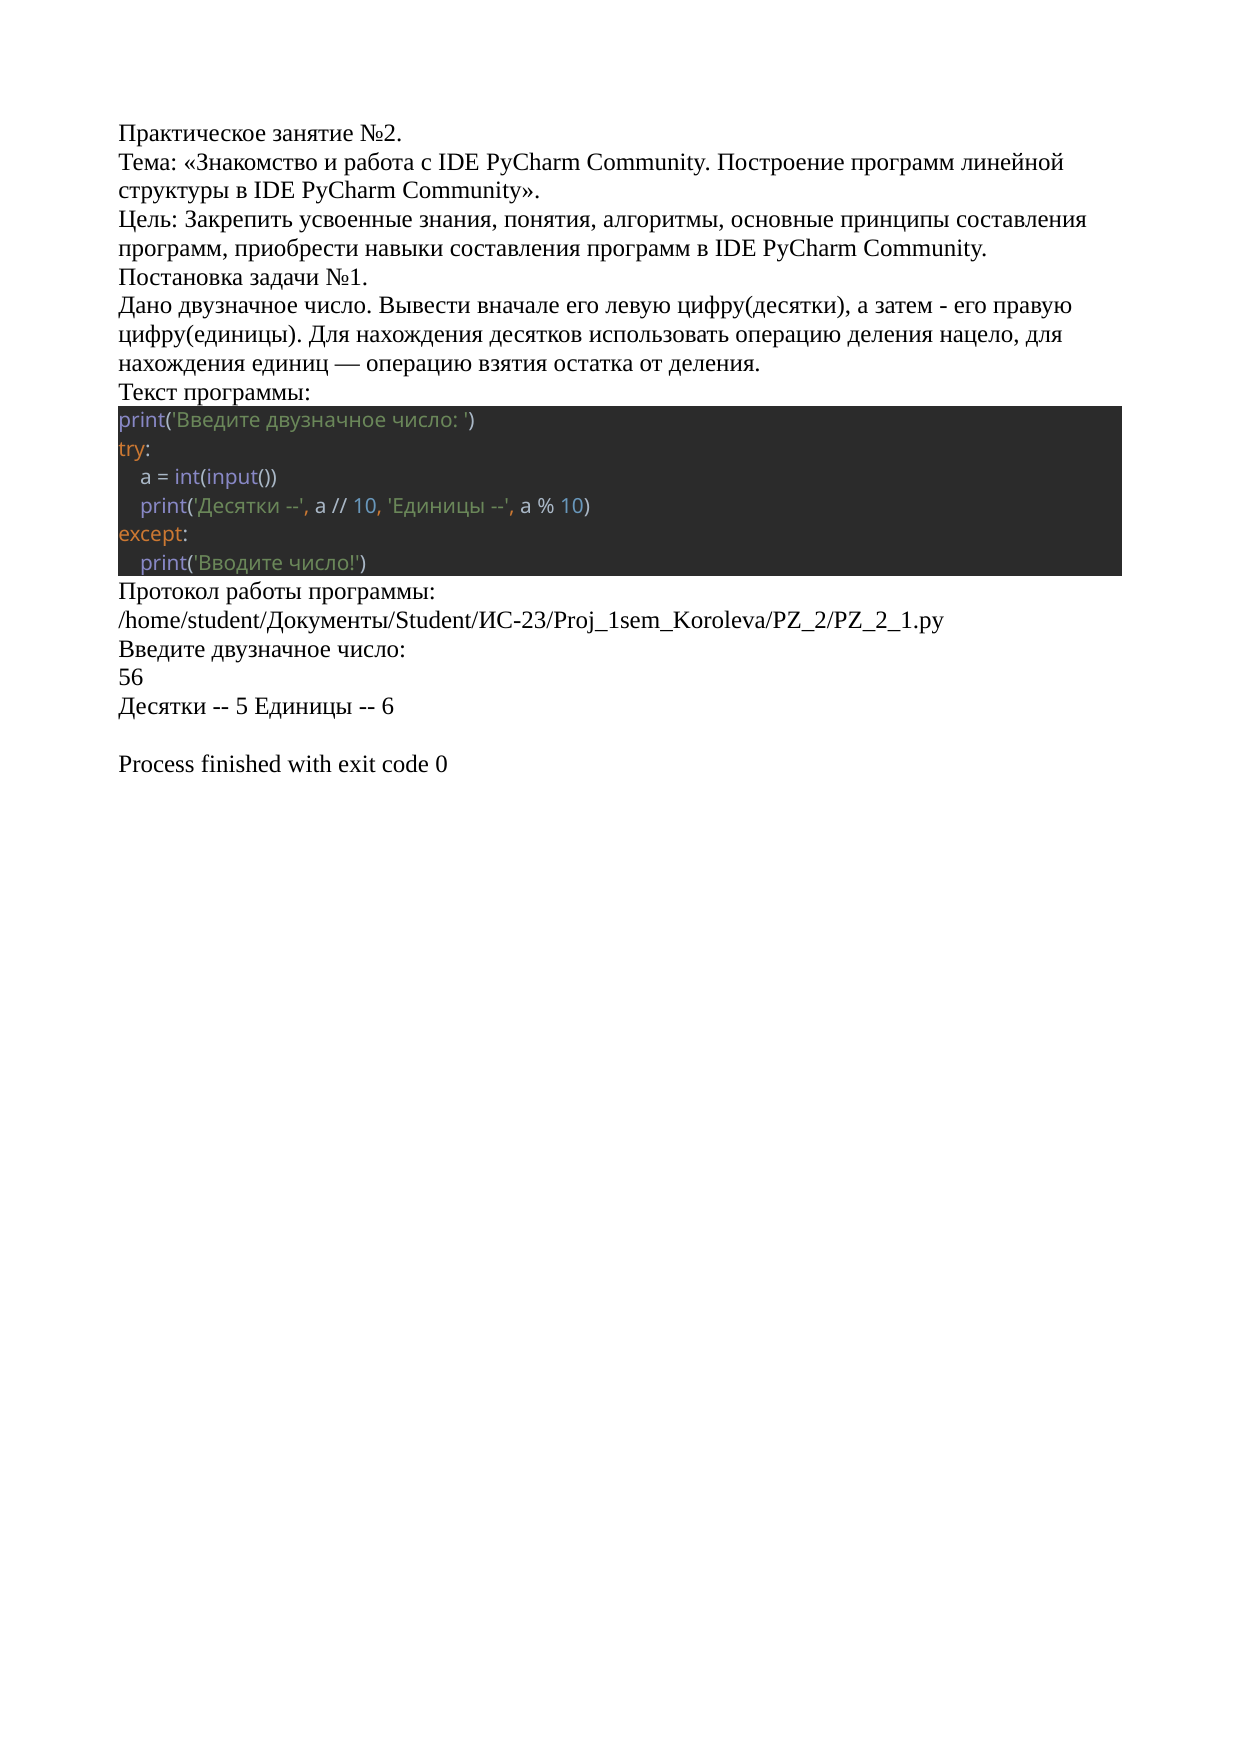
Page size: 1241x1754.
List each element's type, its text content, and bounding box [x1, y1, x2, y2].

text Введите двузначное число: [118, 634, 1122, 662]
text /home/student/Документы/Student/ИС-23/Proj_1sem_Koroleva/PZ_2/PZ_2_1.py [118, 605, 1122, 634]
text Дано двузначное число. Вывести вначале его левую цифру(десятки), а затем - его правую цифру(единицы). Для нахождения десятков использовать операцию деления нацело, для нахождения единиц — операцию взятия остатка от деления. [118, 291, 1122, 377]
text print('Введите двузначное число: ') try: a = int(input()) print('Десятки --', a // 10, 'Единицы --', a % 10) except: print('Вводите число!') [118, 406, 1122, 576]
text Постановка задачи №1. [118, 262, 1122, 291]
text Практическое занятие №2. [118, 118, 1122, 147]
text Текст программы: [118, 377, 1122, 406]
text Протокол работы программы: [118, 576, 1122, 605]
text Process finished with exit code 0 [118, 749, 1122, 777]
text 56 [118, 662, 1122, 691]
text Десятки -- 5 Единицы -- 6 [118, 691, 1122, 720]
text Тема: «Знакомство и работа с IDE PyCharm Community. Построение программ линейной структуры в IDE PyCharm Community». [118, 147, 1122, 204]
text Цель: Закрепить усвоенные знания, понятия, алгоритмы, основные принципы составления программ, приобрести навыки составления программ в IDE PyCharm Community. [118, 204, 1122, 262]
